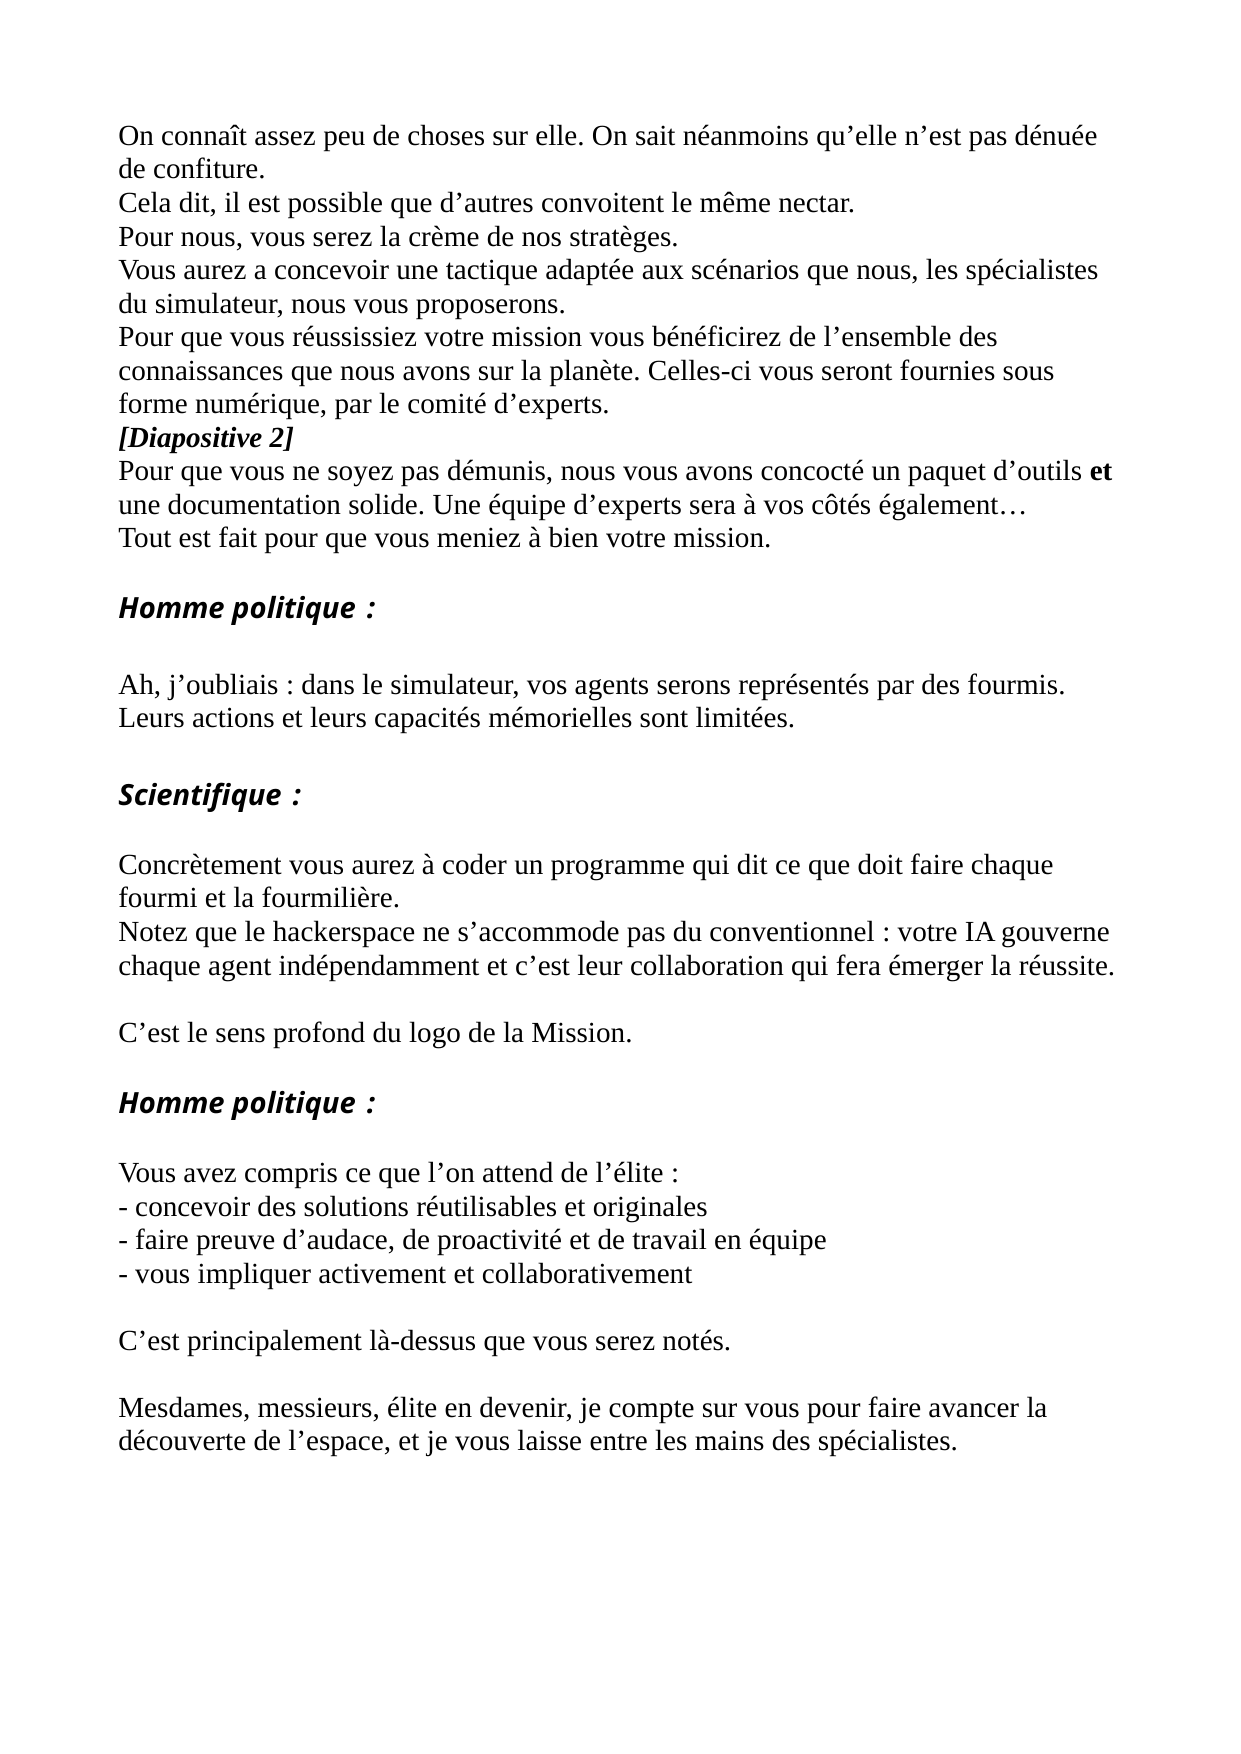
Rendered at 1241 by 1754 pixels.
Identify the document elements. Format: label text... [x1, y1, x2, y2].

text Mesdames, messieurs, élite en devenir, je compte sur vous pour faire avancer la découverte de l’espace, et je vous laisse entre les mains des spécialistes. [118, 1390, 1122, 1457]
text Pour que vous réussissiez votre mission vous bénéficirez de l’ensemble des connaissances que nous avons sur la planète. Celles-ci vous seront fournies sous forme numérique, par le comité d’experts. [118, 319, 1122, 420]
text Pour nous, vous serez la crème de nos stratèges. Vous aurez a concevoir une tactique adaptée aux scénarios que nous, les spécialistes du simulateur, nous vous proposerons. [118, 219, 1122, 319]
text C’est le sens profond du logo de la Mission. [118, 1015, 1122, 1048]
text - concevoir des solutions réutilisables et originales [118, 1189, 1122, 1222]
text Homme politique : [118, 588, 1122, 627]
text Vous avez compris ce que l’on attend de l’élite : [118, 1155, 1122, 1189]
text Scientifique : [118, 774, 1122, 813]
text - vous impliquer activement et collaborativement [118, 1256, 1122, 1289]
text Notez que le hackerspace ne s’accommode pas du conventionnel : votre IA gouverne chaque agent indépendamment et c’est leur collaboration qui fera émerger la réussite. [118, 914, 1122, 981]
text Cela dit, il est possible que d’autres convoitent le même nectar. [118, 185, 1122, 219]
text Concrètement vous aurez à coder un programme qui dit ce que doit faire chaque fourmi et la fourmilière. [118, 847, 1122, 914]
text Tout est fait pour que vous meniez à bien votre mission. [118, 521, 1122, 554]
text [Diapositive 2] [118, 420, 1122, 453]
text Homme politique : [118, 1082, 1122, 1122]
text On connaît assez peu de choses sur elle. On sait néanmoins qu’elle n’est pas dénuée de confiture. [118, 118, 1122, 185]
text - faire preuve d’audace, de proactivité et de travail en équipe [118, 1222, 1122, 1256]
text C’est principalement là-dessus que vous serez notés. [118, 1323, 1122, 1356]
text Ah, j’oubliais : dans le simulateur, vos agents serons représentés par des fourmis. Leurs actions et leurs capacités mémorielles sont limitées. [118, 667, 1122, 734]
text Pour que vous ne soyez pas démunis, nous vous avons concocté un paquet d’outils et une documentation solide. Une équipe d’experts sera à vos côtés également… [118, 453, 1122, 521]
